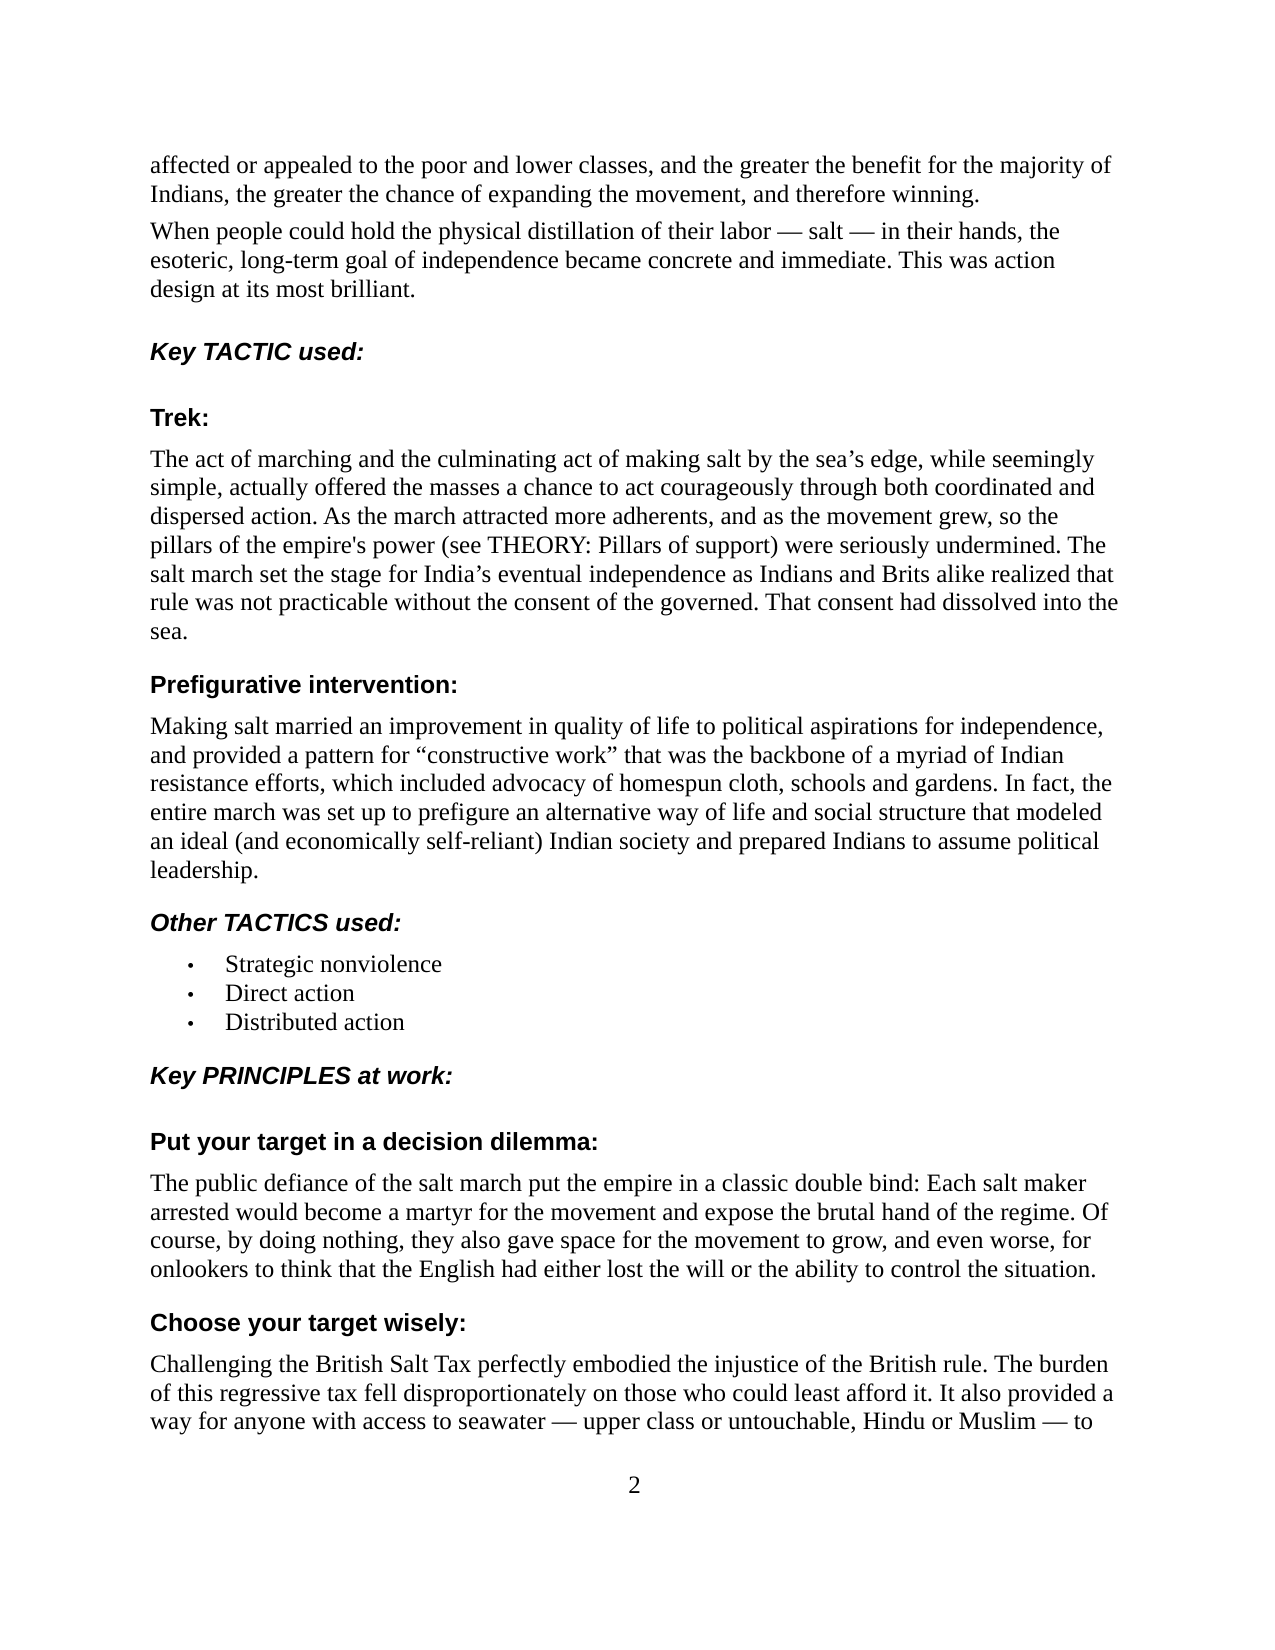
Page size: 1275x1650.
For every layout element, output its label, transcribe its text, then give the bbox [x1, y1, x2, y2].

text affected or appealed to the poor and lower classes, and the greater the benefit for the majority of Indians, the greater the chance of expanding the movement, and therefore winning. [150, 150, 1125, 207]
subtitle Choose your target wisely: [150, 1308, 1125, 1336]
subtitle Key PRINCIPLES at work: [150, 1061, 1125, 1089]
list Distributed action [187, 1007, 1125, 1036]
subtitle Put your target in a decision dilemma: [150, 1127, 1125, 1155]
text Challenging the British Salt Tax perfectly embodied the injustice of the British rule. The burden of this regressive tax fell disproportionately on those who could least afford it. It also provided a way for anyone with access to seawater — upper class or untouchable, Hindu or Muslim — to [150, 1349, 1125, 1435]
subtitle Trek: [150, 403, 1125, 431]
text The public defiance of the salt march put the empire in a classic double bind: Each salt maker arrested would become a martyr for the movement and expose the brutal hand of the regime. Of course, by doing nothing, they also gave space for the movement to grow, and even worse, for onlookers to think that the English had either lost the will or the ability to control the situation. [150, 1168, 1125, 1283]
text The act of marching and the culminating act of making salt by the sea’s edge, while seemingly simple, actually offered the masses a chance to act courageously through both coordinated and dispersed action. As the march attracted more adherents, and as the movement grew, so the pillars of the empire's power (see THEORY: Pillars of support) were seriously undermined. The salt march set the stage for India’s eventual independence as Indians and Brits alike realized that rule was not practicable without the consent of the governed. That consent had dissolved into the sea. [150, 444, 1125, 645]
subtitle Prefigurative intervention: [150, 670, 1125, 698]
subtitle Other TACTICS used: [150, 908, 1125, 937]
list Direct action [187, 978, 1125, 1007]
list Strategic nonviolence [187, 949, 1125, 978]
subtitle Key TACTIC used: [150, 337, 1125, 365]
text When people could hold the physical distillation of their labor — salt — in their hands, the esoteric, long-term goal of independence became concrete and immediate. This was action design at its most brilliant. [150, 216, 1125, 303]
text Making salt married an improvement in quality of life to political aspirations for independence, and provided a pattern for “constructive work” that was the backbone of a myriad of Indian resistance efforts, which included advocacy of homespun cloth, schools and gardens. In fact, the entire march was set up to prefigure an alternative way of life and social structure that modeled an ideal (and economically self-reliant) Indian society and prepared Indians to assume political leadership. [150, 711, 1125, 883]
